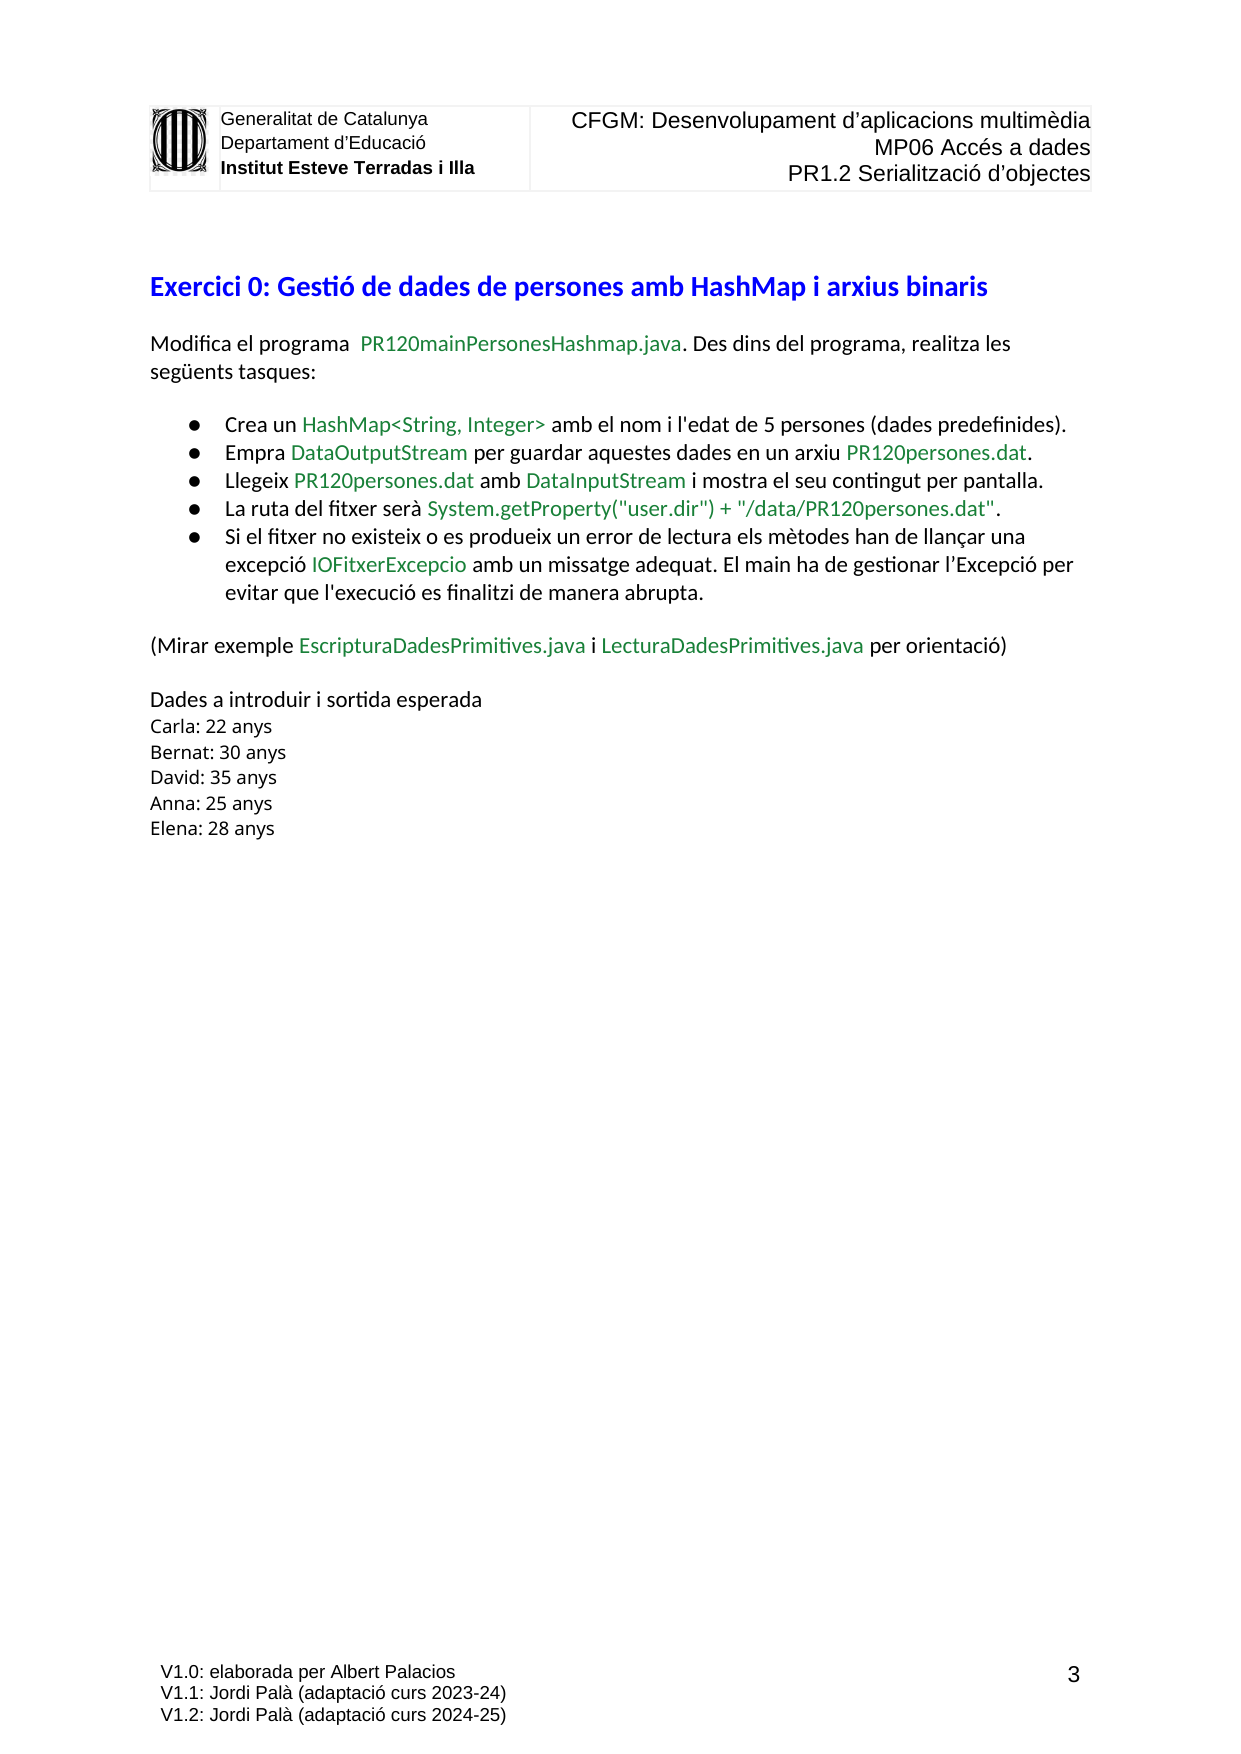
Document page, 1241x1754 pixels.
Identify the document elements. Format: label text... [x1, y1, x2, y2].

subtitle Exercici 0: Gestió de dades de persones amb HashMap i arxius binaris [150, 268, 1090, 304]
text Modifica el programa PR120mainPersonesHashmap.java. Des dins del programa, realitza les següents tasques: [150, 329, 1090, 385]
text Dades a introduir i sortida esperada Carla: 22 anys [150, 686, 1090, 739]
text David: 35 anys [150, 764, 1090, 790]
list Si el fitxer no existeix o es produeix un error de lectura els mètodes han de llançar una excepció IOFitxerExcepcio amb un missatge adequat. El main ha de gestionar l’Excepció per evitar que l'execució es finalitzi de manera abrupta. [187, 522, 1090, 606]
list Llegeix PR120persones.dat amb DataInputStream i mostra el seu contingut per pantalla. [187, 466, 1090, 494]
text Bernat: 30 anys [150, 739, 1090, 764]
list La ruta del fitxer serà System.getProperty("user.dir") + "/data/PR120persones.dat". [187, 494, 1090, 522]
text Anna: 25 anys [150, 790, 1090, 816]
list Empra DataOutputStream per guardar aquestes dades en un arxiu PR120persones.dat. [187, 438, 1090, 466]
text Elena: 28 anys [150, 816, 1090, 841]
text (Mirar exemple EscripturaDadesPrimitives.java i LecturaDadesPrimitives.java per orientació) [150, 631, 1090, 686]
list Crea un HashMap<String, Integer> amb el nom i l'edat de 5 persones (dades predefinides). [187, 410, 1090, 438]
picture [150, 107, 209, 176]
